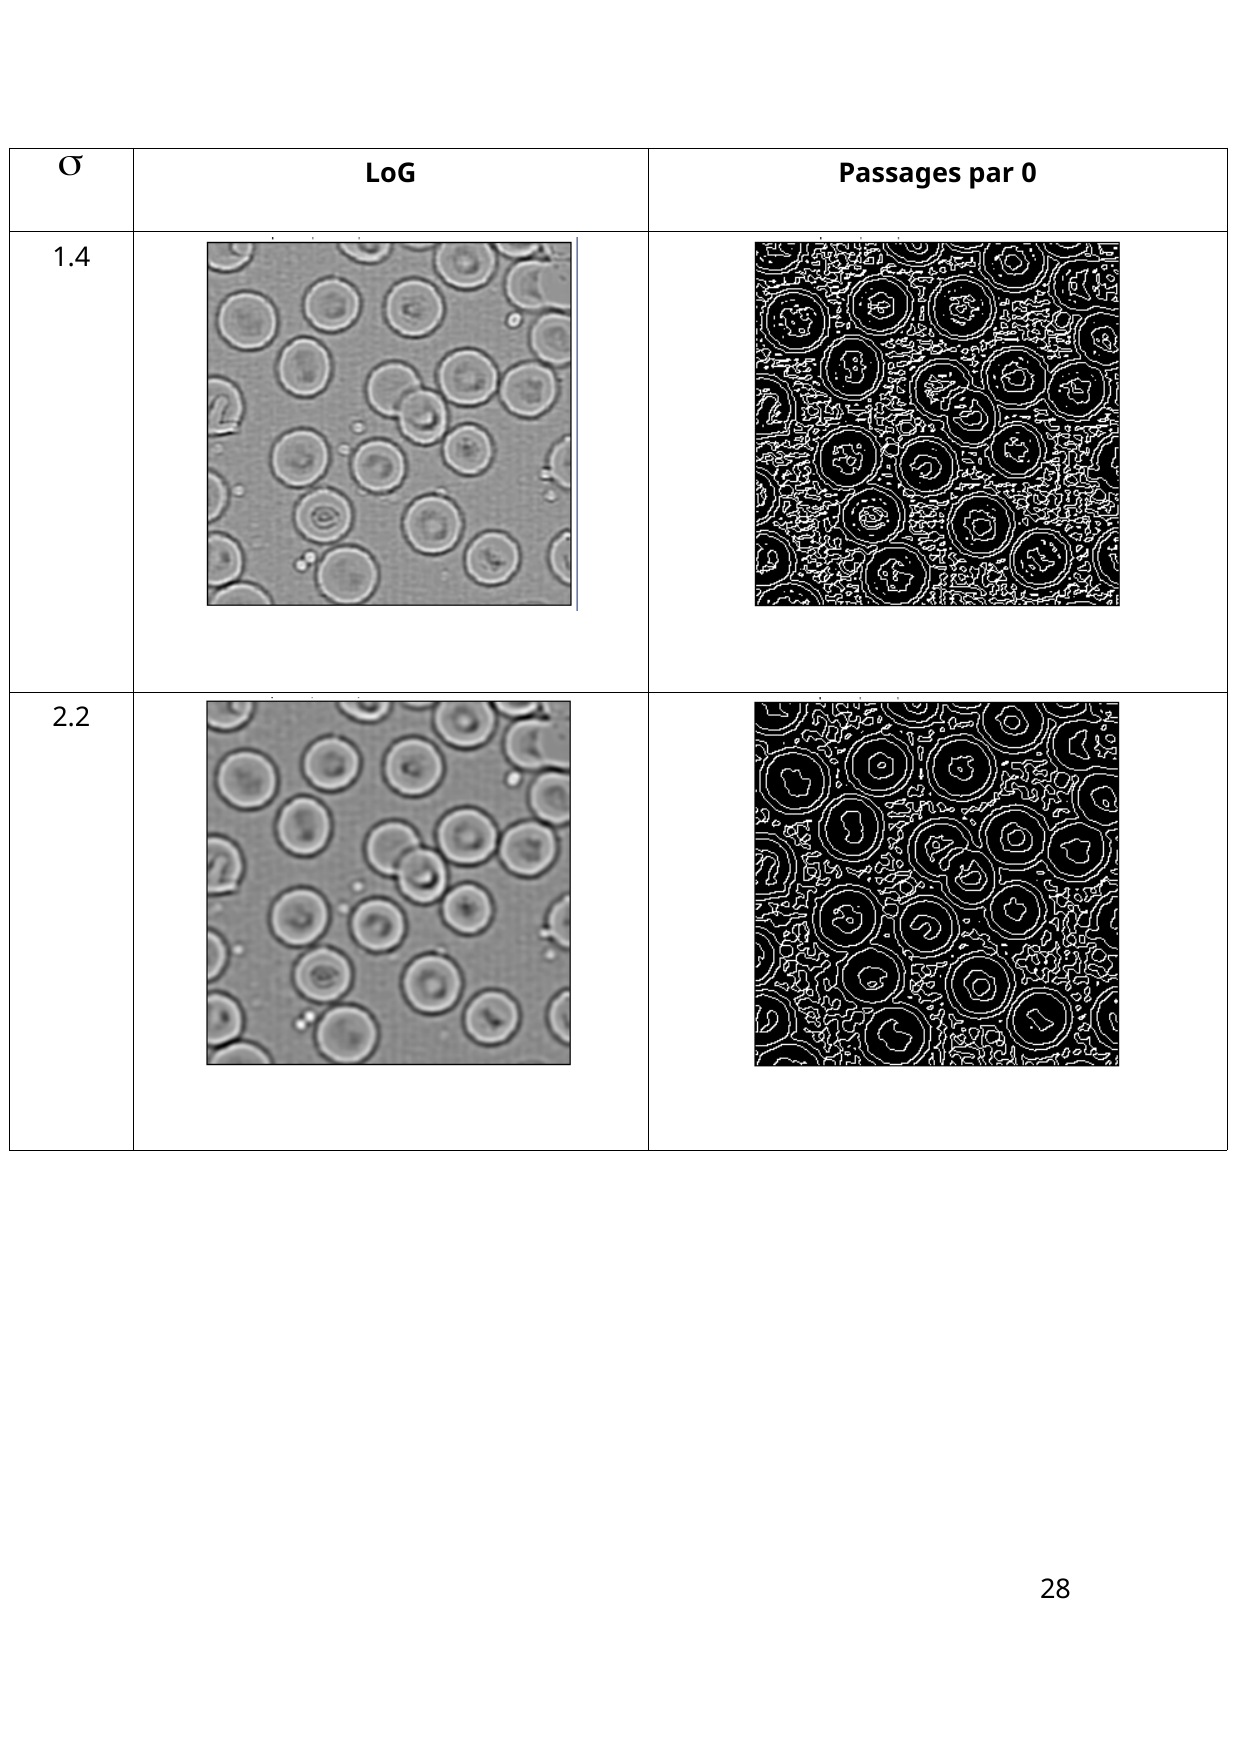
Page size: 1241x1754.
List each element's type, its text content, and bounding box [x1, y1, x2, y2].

picture [750, 237, 1125, 610]
table_cell 1.4 [10, 232, 133, 692]
picture [202, 237, 578, 611]
table_header Passages par 0 [649, 149, 1227, 231]
picture [752, 697, 1123, 1069]
table_cell [649, 693, 1227, 1150]
table_cell 2.2 [10, 693, 133, 1150]
table_cell [134, 232, 648, 692]
table_cell [649, 232, 1227, 692]
table_header [10, 149, 133, 231]
picture [204, 697, 576, 1069]
table_header LoG [134, 149, 648, 231]
table_cell [134, 693, 648, 1150]
